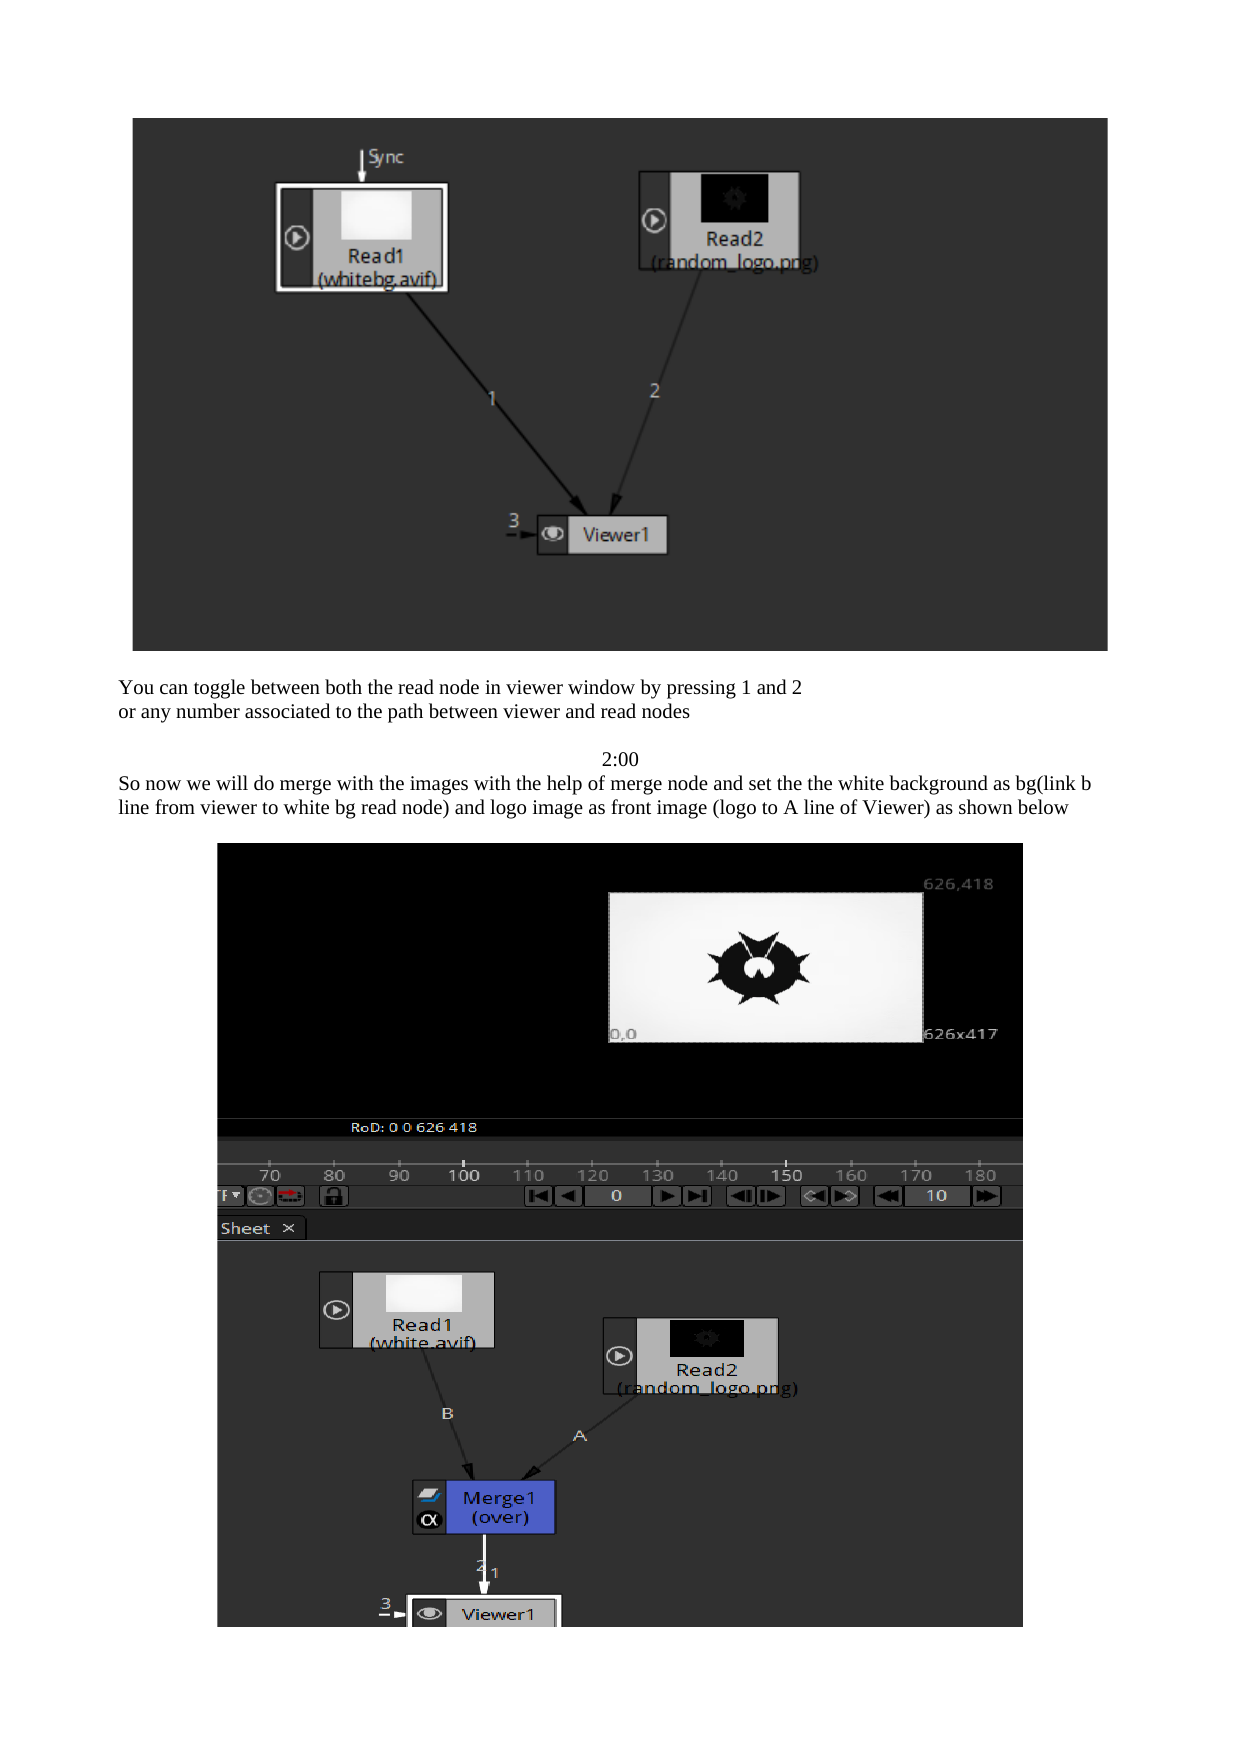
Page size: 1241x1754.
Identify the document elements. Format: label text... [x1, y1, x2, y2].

picture [132, 118, 1108, 651]
picture [217, 843, 1023, 1627]
text 2:00 [118, 747, 1122, 771]
text So now we will do merge with the images with the help of merge node and set the the white background as bg(link b line from viewer to white bg read node) and logo image as front image (logo to A line of Viewer) as shown below [118, 771, 1122, 819]
text or any number associated to the path between viewer and read nodes [118, 699, 1122, 723]
text You can toggle between both the read node in viewer window by pressing 1 and 2 [118, 675, 1122, 699]
